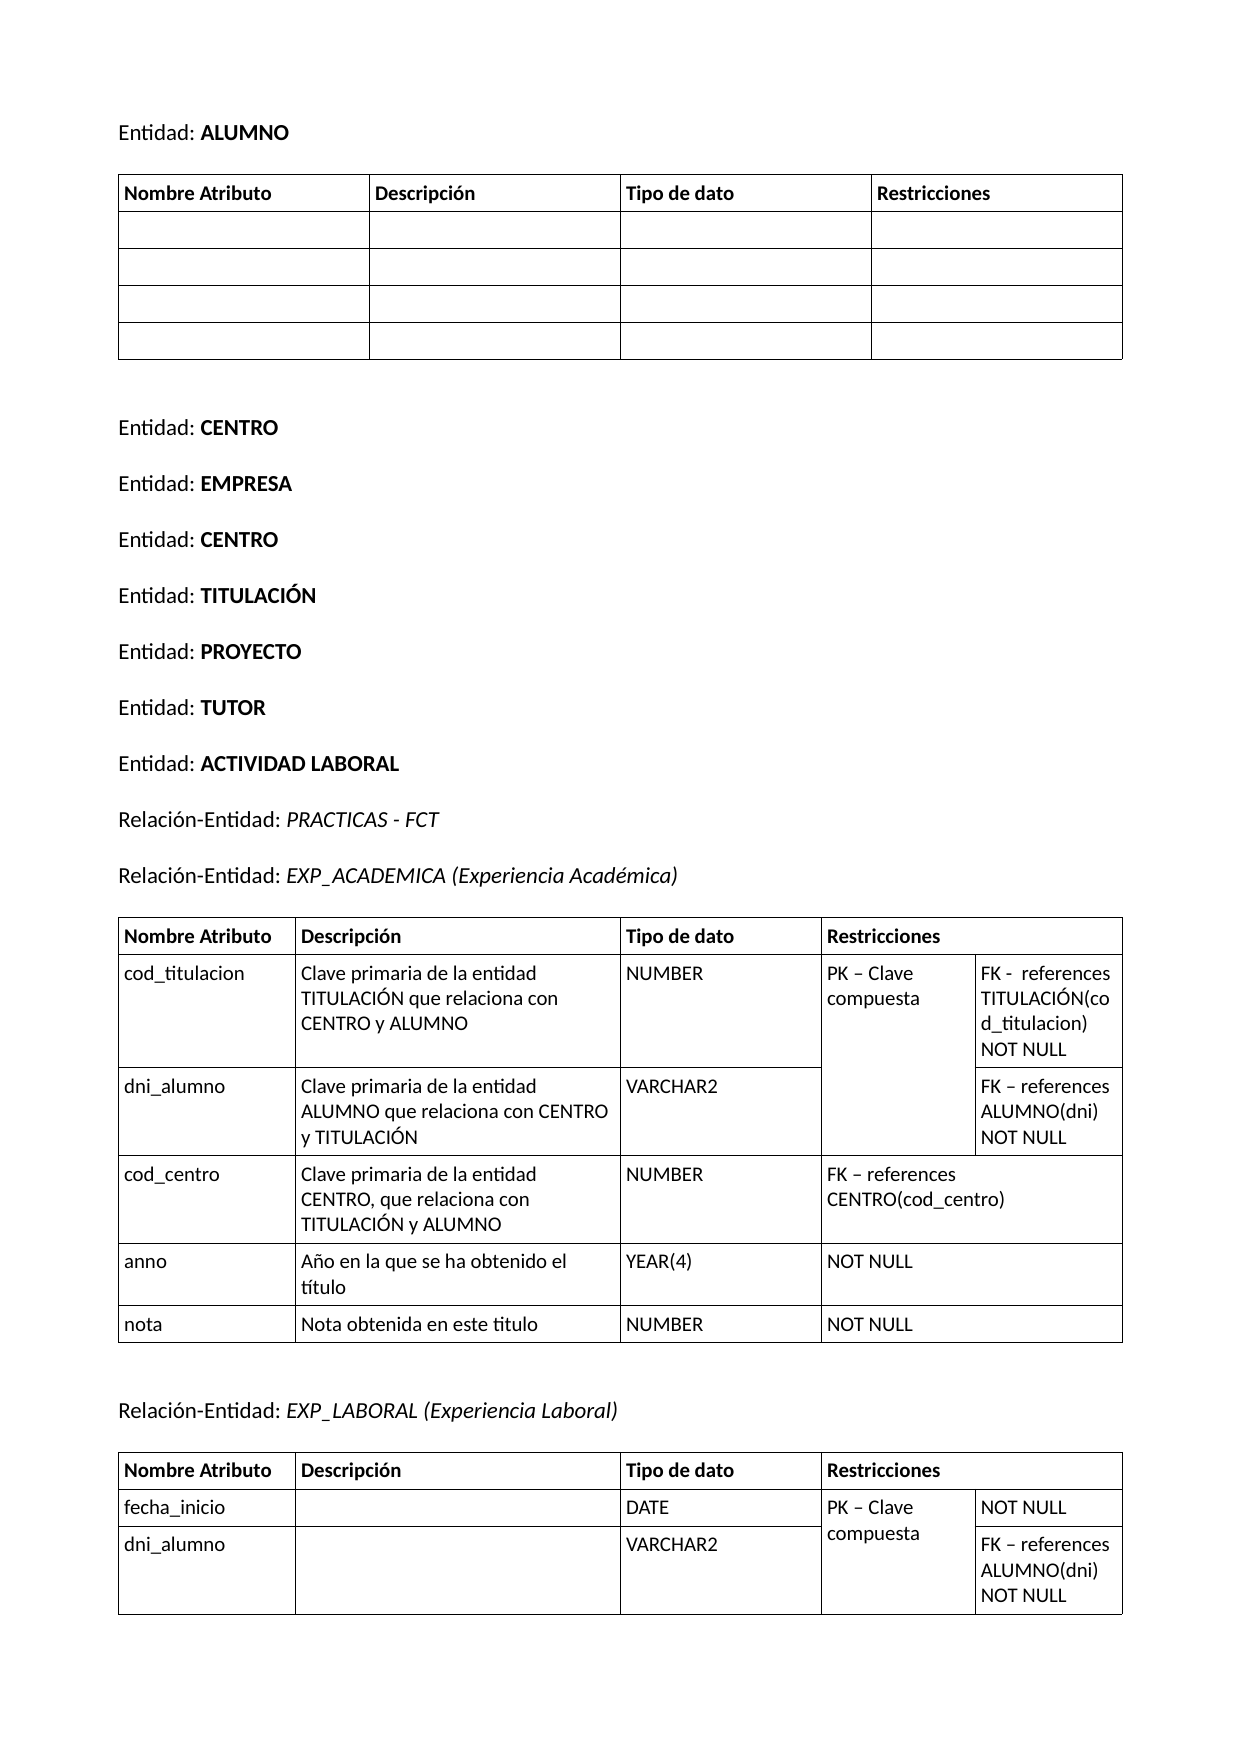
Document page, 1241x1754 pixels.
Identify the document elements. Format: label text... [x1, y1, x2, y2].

table_header Tipo de dato [621, 918, 821, 954]
table_header Descripción [370, 175, 620, 211]
table_header Restricciones [872, 175, 1122, 211]
text Relación-Entidad: EXP_LABORAL (Experiencia Laboral) [118, 1396, 1122, 1424]
text Entidad: CENTRO [118, 525, 1122, 553]
table_cell VARCHAR2 [621, 1068, 821, 1155]
table_cell cod_titulacion [119, 955, 295, 1067]
table_cell NUMBER [621, 1306, 821, 1342]
table_cell [370, 286, 620, 322]
table_cell [370, 212, 620, 248]
table_cell FK – references ALUMNO(dni) NOT NULL [976, 1527, 1122, 1613]
table_cell NOT NULL [976, 1490, 1122, 1526]
text Entidad: TITULACIÓN [118, 581, 1122, 609]
table_cell NUMBER [621, 1156, 821, 1243]
table_cell [296, 1490, 620, 1526]
table_cell PK – Clave compuesta [822, 1490, 975, 1613]
table_cell Clave primaria de la entidad CENTRO, que relaciona con TITULACIÓN y ALUMNO [296, 1156, 620, 1243]
table_header Descripción [296, 1453, 620, 1489]
table_cell [872, 286, 1122, 322]
table_header Restricciones [822, 918, 1122, 954]
table_header Tipo de dato [621, 1453, 821, 1489]
table_cell dni_alumno [119, 1068, 295, 1155]
text Relación-Entidad: PRACTICAS - FCT [118, 805, 1122, 833]
table_cell FK – references ALUMNO(dni) NOT NULL [976, 1068, 1122, 1155]
table_cell [621, 323, 871, 359]
text Entidad: EMPRESA [118, 469, 1122, 497]
table_cell NOT NULL [822, 1306, 1122, 1342]
text Entidad: ALUMNO [118, 118, 1122, 146]
table_cell DATE [621, 1490, 821, 1526]
table_cell NOT NULL [822, 1244, 1122, 1305]
table_cell dni_alumno [119, 1527, 295, 1613]
table_cell cod_centro [119, 1156, 295, 1243]
table_cell anno [119, 1244, 295, 1305]
table_cell [370, 323, 620, 359]
table_cell [119, 286, 369, 322]
table_header Descripción [296, 918, 620, 954]
table_header Tipo de dato [621, 175, 871, 211]
table_cell VARCHAR2 [621, 1527, 821, 1613]
table_cell [370, 249, 620, 285]
table_cell [872, 212, 1122, 248]
table_cell PK – Clave compuesta [822, 955, 975, 1155]
table_header Nombre Atributo [119, 175, 369, 211]
table_cell nota [119, 1306, 295, 1342]
table_cell Nota obtenida en este titulo [296, 1306, 620, 1342]
table_cell [872, 323, 1122, 359]
table_cell Clave primaria de la entidad TITULACIÓN que relaciona con CENTRO y ALUMNO [296, 955, 620, 1067]
table_header Nombre Atributo [119, 918, 295, 954]
text Entidad: ACTIVIDAD LABORAL [118, 749, 1122, 777]
text Relación-Entidad: EXP_ACADEMICA (Experiencia Académica) [118, 861, 1122, 889]
table_cell [119, 249, 369, 285]
table_cell [119, 323, 369, 359]
text Entidad: PROYECTO [118, 637, 1122, 665]
table_cell NUMBER [621, 955, 821, 1067]
table_cell Clave primaria de la entidad ALUMNO que relaciona con CENTRO y TITULACIÓN [296, 1068, 620, 1155]
table_header Nombre Atributo [119, 1453, 295, 1489]
text Entidad: CENTRO [118, 413, 1122, 441]
text Entidad: TUTOR [118, 693, 1122, 721]
table_cell [621, 249, 871, 285]
table_cell [296, 1527, 620, 1613]
table_cell YEAR(4) [621, 1244, 821, 1305]
table_cell Año en la que se ha obtenido el título [296, 1244, 620, 1305]
table_cell fecha_inicio [119, 1490, 295, 1526]
table_header Restricciones [822, 1453, 1122, 1489]
table_cell FK – references CENTRO(cod_centro) [822, 1156, 1122, 1243]
table_cell [621, 212, 871, 248]
table_cell [119, 212, 369, 248]
table_cell FK - references TITULACIÓN(cod_titulacion) NOT NULL [976, 955, 1122, 1067]
table_cell [872, 249, 1122, 285]
table_cell [621, 286, 871, 322]
